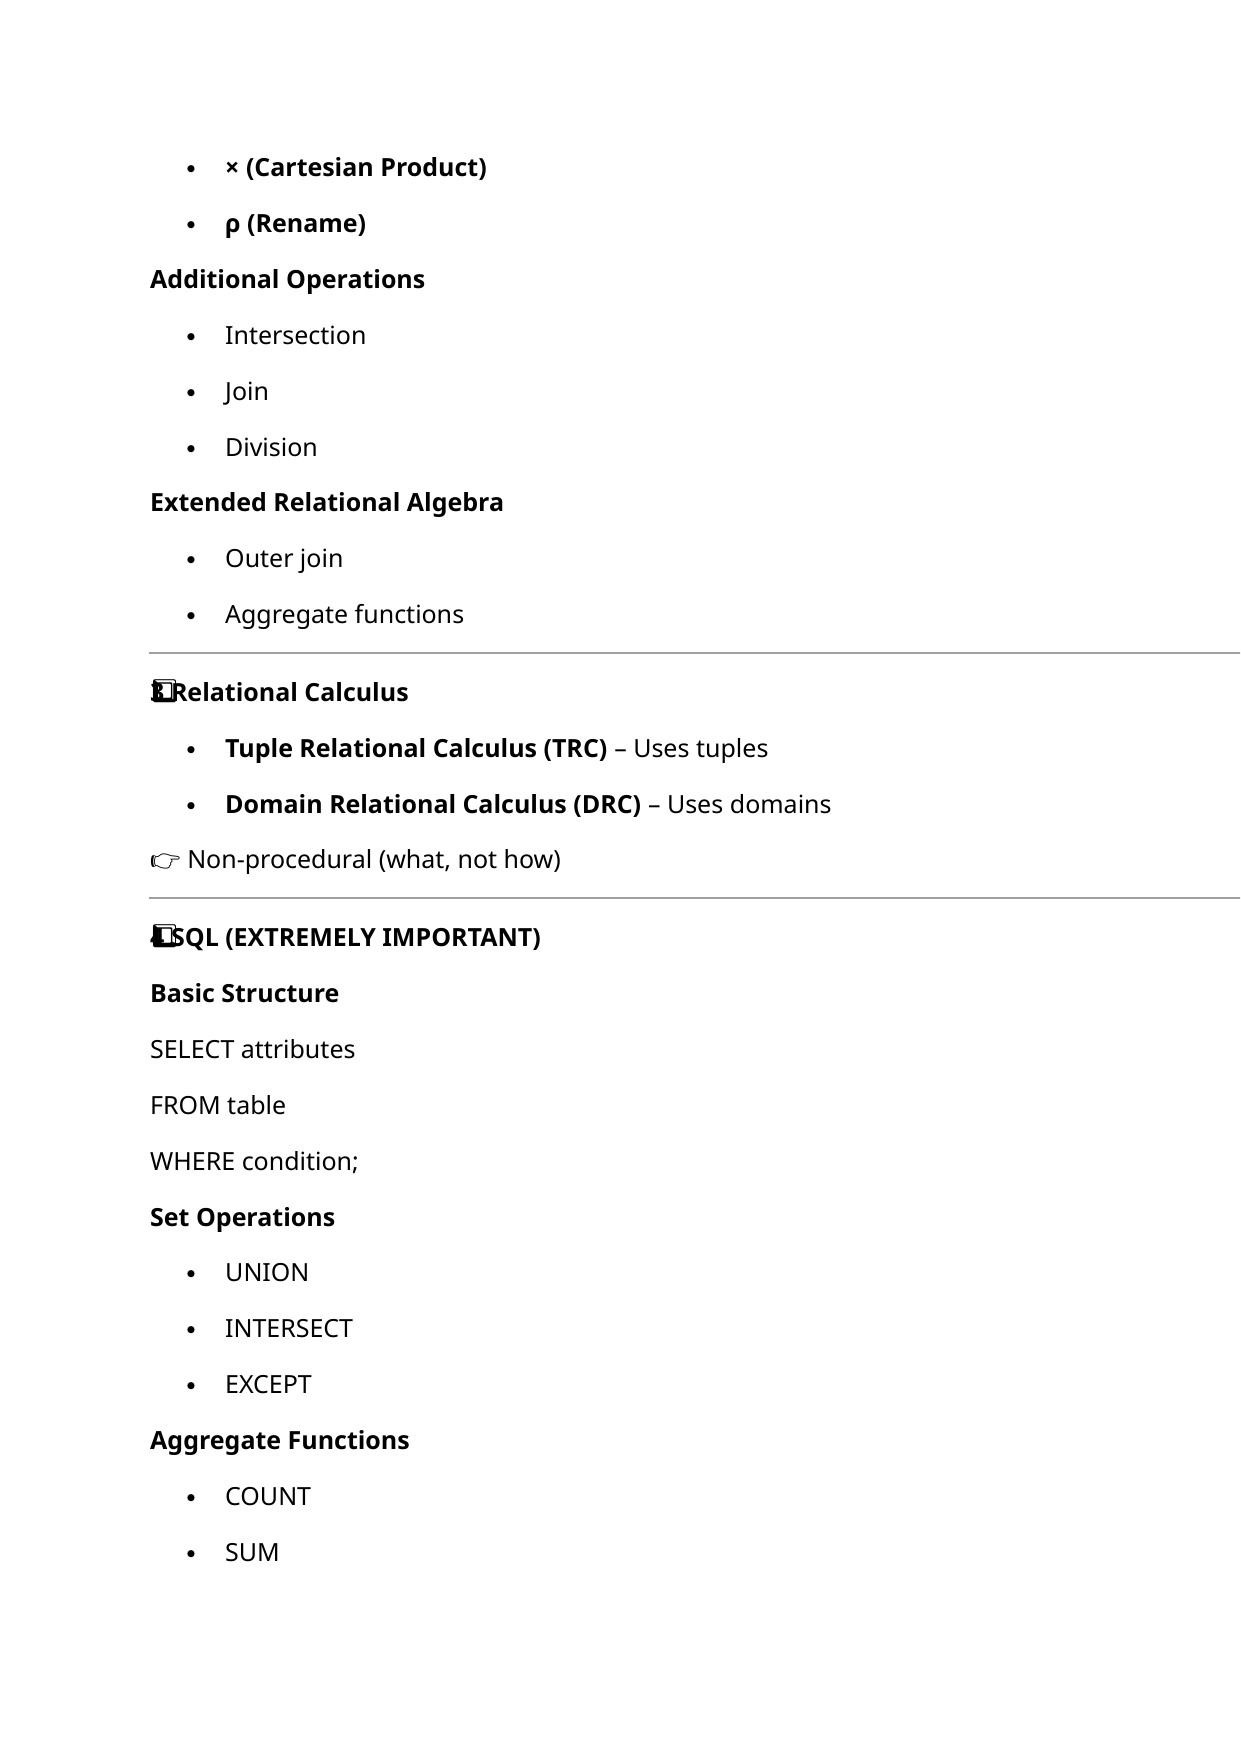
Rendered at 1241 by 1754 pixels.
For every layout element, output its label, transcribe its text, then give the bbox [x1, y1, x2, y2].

list UNION [187, 1255, 1090, 1289]
text Set Operations [150, 1199, 1090, 1233]
text Basic Structure [150, 976, 1090, 1010]
list Join [187, 373, 1090, 407]
list Division [187, 429, 1090, 463]
list Intersection [187, 317, 1090, 352]
text SELECT attributes [150, 1032, 1090, 1066]
text 3️⃣ Relational Calculus [150, 674, 1090, 709]
text FROM table [150, 1087, 1090, 1122]
text 4️⃣ SQL (EXTREMELY IMPORTANT) [150, 920, 1090, 954]
list Tuple Relational Calculus (TRC) – Uses tuples [187, 730, 1090, 764]
list INTERSECT [187, 1311, 1090, 1345]
list × (Cartesian Product) [187, 150, 1090, 184]
list Outer join [187, 541, 1090, 575]
list Domain Relational Calculus (DRC) – Uses domains [187, 786, 1090, 820]
text Extended Relational Algebra [150, 485, 1090, 519]
list COUNT [187, 1478, 1090, 1512]
text WHERE condition; [150, 1143, 1090, 1177]
list Aggregate functions [187, 597, 1090, 631]
text Additional Operations [150, 262, 1090, 296]
list ρ (Rename) [187, 206, 1090, 240]
list SUM [187, 1534, 1090, 1568]
text Aggregate Functions [150, 1422, 1090, 1457]
list EXCEPT [187, 1367, 1090, 1401]
text 👉 Non-procedural (what, not how) [150, 842, 1090, 876]
